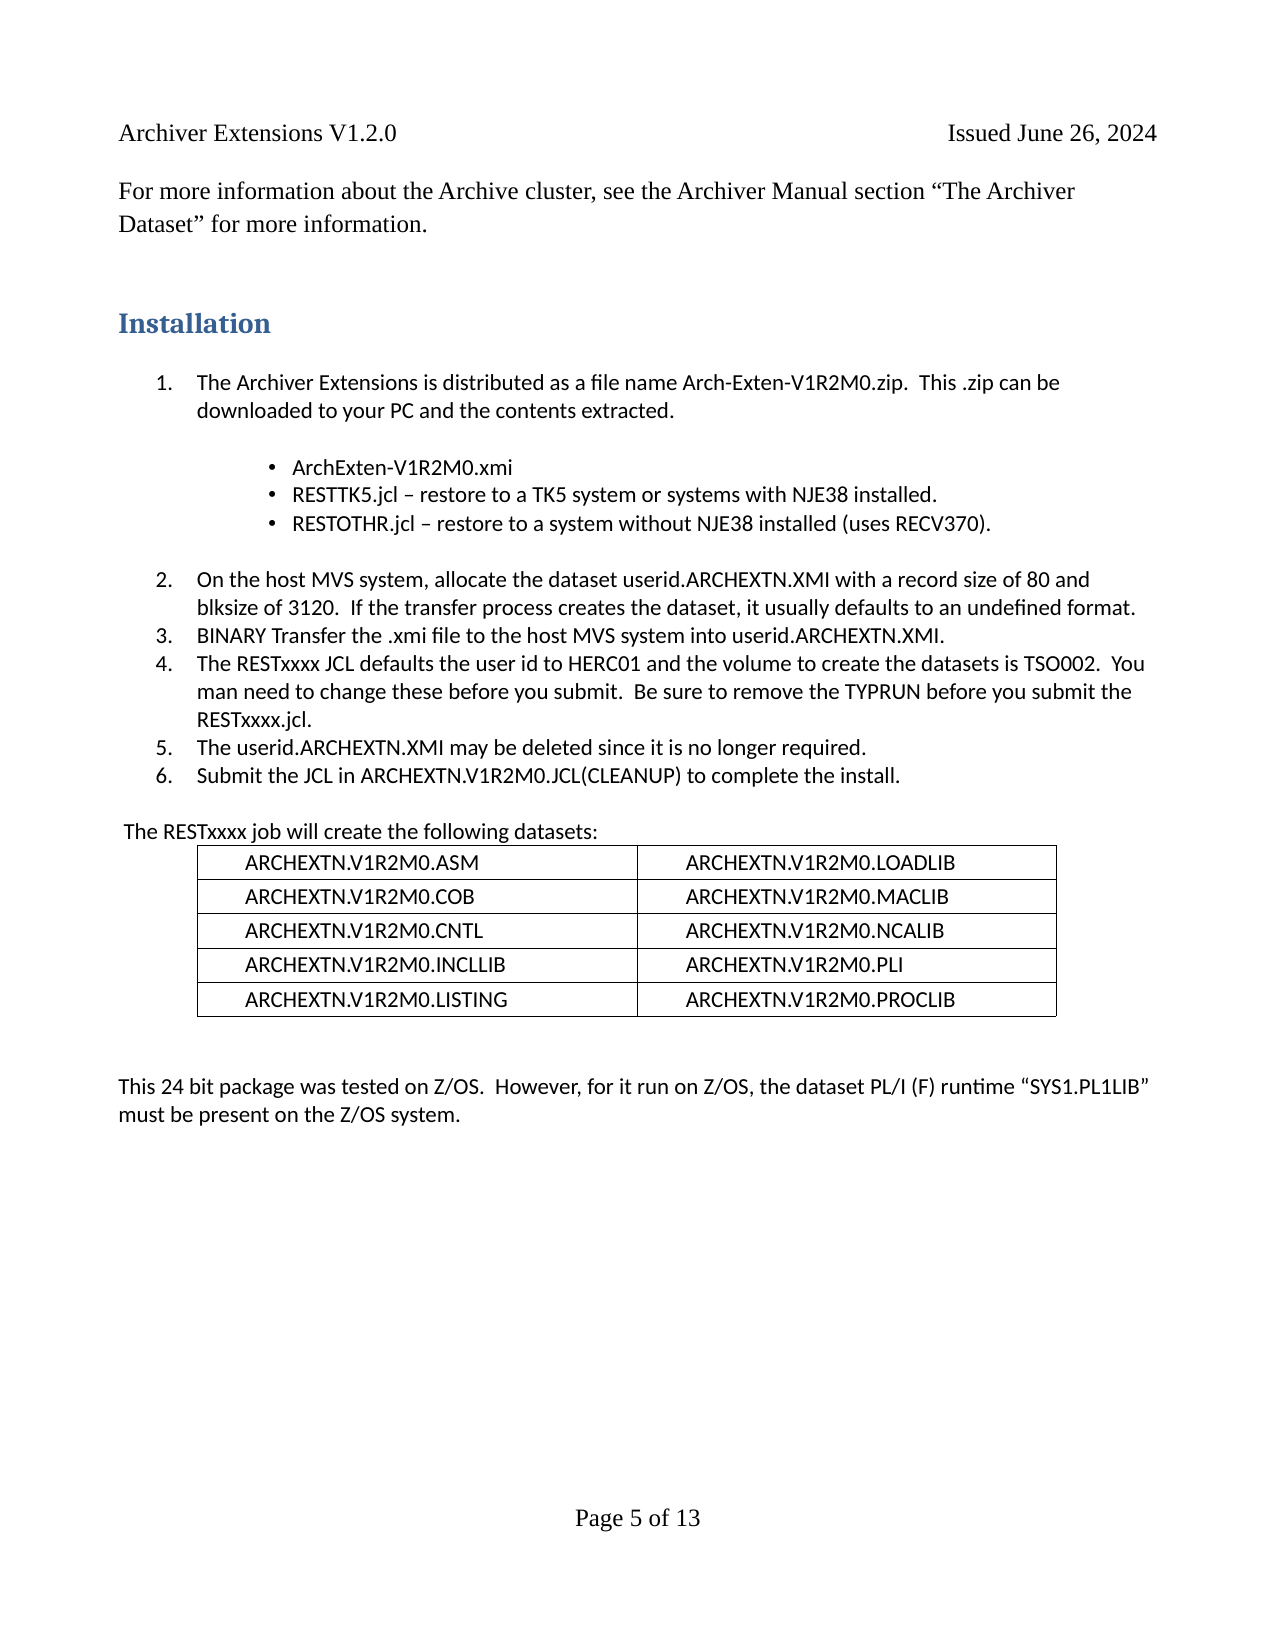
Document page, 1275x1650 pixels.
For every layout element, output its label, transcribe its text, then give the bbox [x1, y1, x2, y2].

table_cell ARCHEXTN.V1R2M0.CNTL [198, 914, 637, 947]
table_cell ARCHEXTN.V1R2M0.COB [198, 880, 637, 913]
table_header ARCHEXTN.V1R2M0.ASM [198, 846, 637, 879]
list The Archiver Extensions is distributed as a file name Arch-Exten-V1R2M0.zip. This .zip can be downloaded to your PC and the contents extracted. [155, 368, 1157, 424]
table_header ARCHEXTN.V1R2M0.LOADLIB [638, 846, 1056, 879]
list The userid.ARCHEXTN.XMI may be deleted since it is no longer required. [155, 733, 1157, 761]
text This 24 bit package was tested on Z/OS. However, for it run on Z/OS, the dataset PL/I (F) runtime “SYS1.PL1LIB” must be present on the Z/OS system. [118, 1072, 1157, 1128]
table_cell ARCHEXTN.V1R2M0.INCLLIB [198, 949, 637, 982]
list RESTOTHR.jcl – restore to a system without NJE38 installed (uses RECV370). [268, 509, 1157, 537]
table_cell ARCHEXTN.V1R2M0.PLI [638, 949, 1056, 982]
list ArchExten-V1R2M0.xmi [268, 453, 1157, 481]
subtitle Installation [118, 307, 1157, 341]
list Submit the JCL in ARCHEXTN.V1R2M0.JCL(CLEANUP) to complete the install. [155, 761, 1157, 789]
table_cell ARCHEXTN.V1R2M0.LISTING [198, 983, 637, 1016]
table_cell ARCHEXTN.V1R2M0.PROCLIB [638, 983, 1056, 1016]
text For more information about the Archive cluster, see the Archiver Manual section “The Archiver Dataset” for more information. [118, 176, 1157, 238]
table_cell ARCHEXTN.V1R2M0.MACLIB [638, 880, 1056, 913]
table_cell ARCHEXTN.V1R2M0.NCALIB [638, 914, 1056, 947]
list The RESTxxxx JCL defaults the user id to HERC01 and the volume to create the datasets is TSO002. You man need to change these before you submit. Be sure to remove the TYPRUN before you submit the RESTxxxx.jcl. [155, 649, 1157, 733]
list RESTTK5.jcl – restore to a TK5 system or systems with NJE38 installed. [268, 481, 1157, 509]
list On the host MVS system, allocate the dataset userid.ARCHEXTN.XMI with a record size of 80 and blksize of 3120. If the transfer process creates the dataset, it usually defaults to an undefined format. [155, 565, 1157, 621]
list BINARY Transfer the .xmi file to the host MVS system into userid.ARCHEXTN.XMI. [155, 621, 1157, 649]
text The RESTxxxx job will create the following datasets: [118, 817, 1157, 845]
